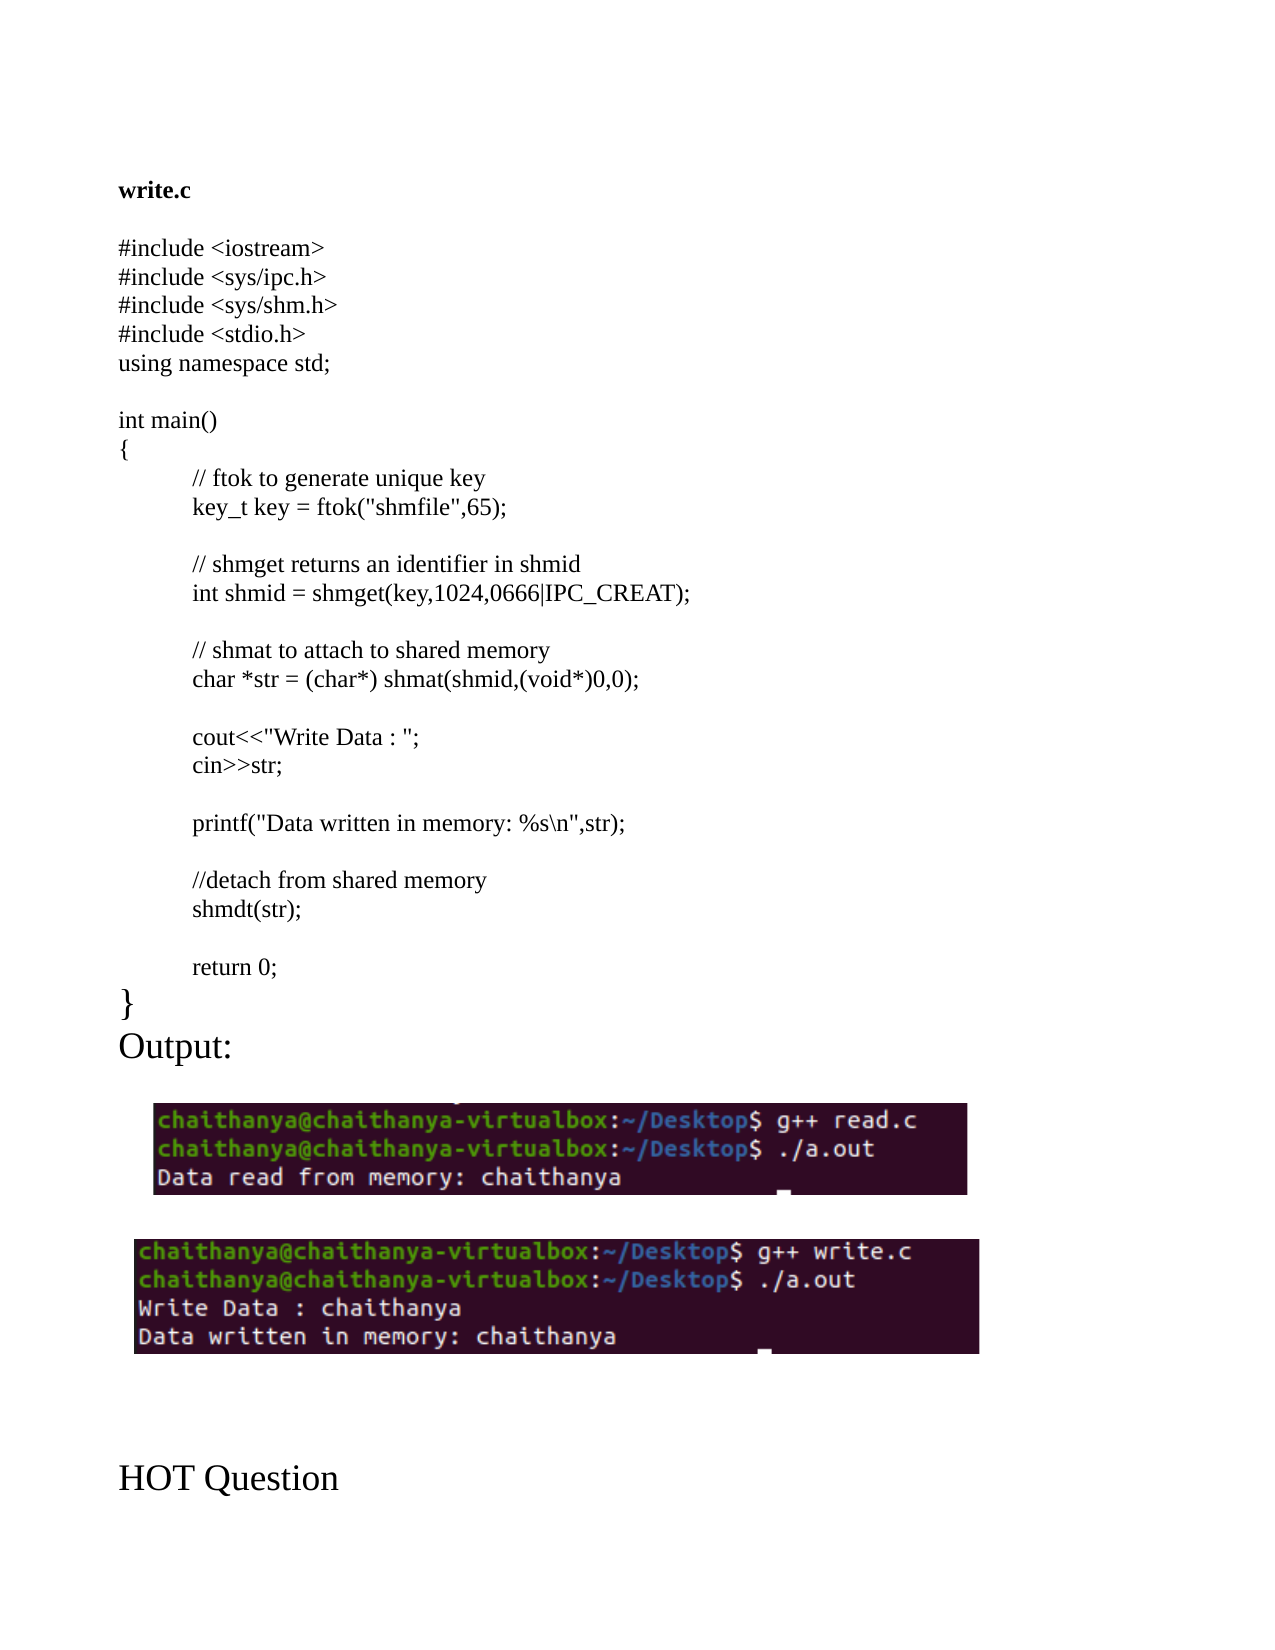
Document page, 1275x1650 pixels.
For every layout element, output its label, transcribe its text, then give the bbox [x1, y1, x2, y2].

text // ftok to generate unique key [118, 463, 1157, 492]
text cout<<"Write Data : "; [118, 722, 1157, 751]
picture [153, 1103, 968, 1195]
text // shmat to attach to shared memory [118, 636, 1157, 664]
text write.c [118, 176, 1157, 204]
text int main() [118, 406, 1157, 434]
text //detach from shared memory [118, 866, 1157, 894]
text #include <stdio.h> [118, 319, 1157, 348]
text #include <sys/shm.h> [118, 291, 1157, 319]
text int shmid = shmget(key,1024,0666|IPC_CREAT); [118, 578, 1157, 607]
text printf("Data written in memory: %s\n",str); [118, 808, 1157, 837]
text { [118, 434, 1157, 463]
text #include <iostream> [118, 233, 1157, 262]
text using namespace std; [118, 348, 1157, 377]
text Output: [118, 1024, 1157, 1067]
text // shmget returns an identifier in shmid [118, 549, 1157, 578]
picture [134, 1239, 980, 1354]
text return 0; [118, 952, 1157, 981]
text HOT Question [118, 1455, 1157, 1498]
text cin>>str; [118, 751, 1157, 779]
text } [118, 981, 1157, 1024]
text char *str = (char*) shmat(shmid,(void*)0,0); [118, 664, 1157, 693]
text shmdt(str); [118, 894, 1157, 923]
text #include <sys/ipc.h> [118, 262, 1157, 291]
text key_t key = ftok("shmfile",65); [118, 492, 1157, 521]
